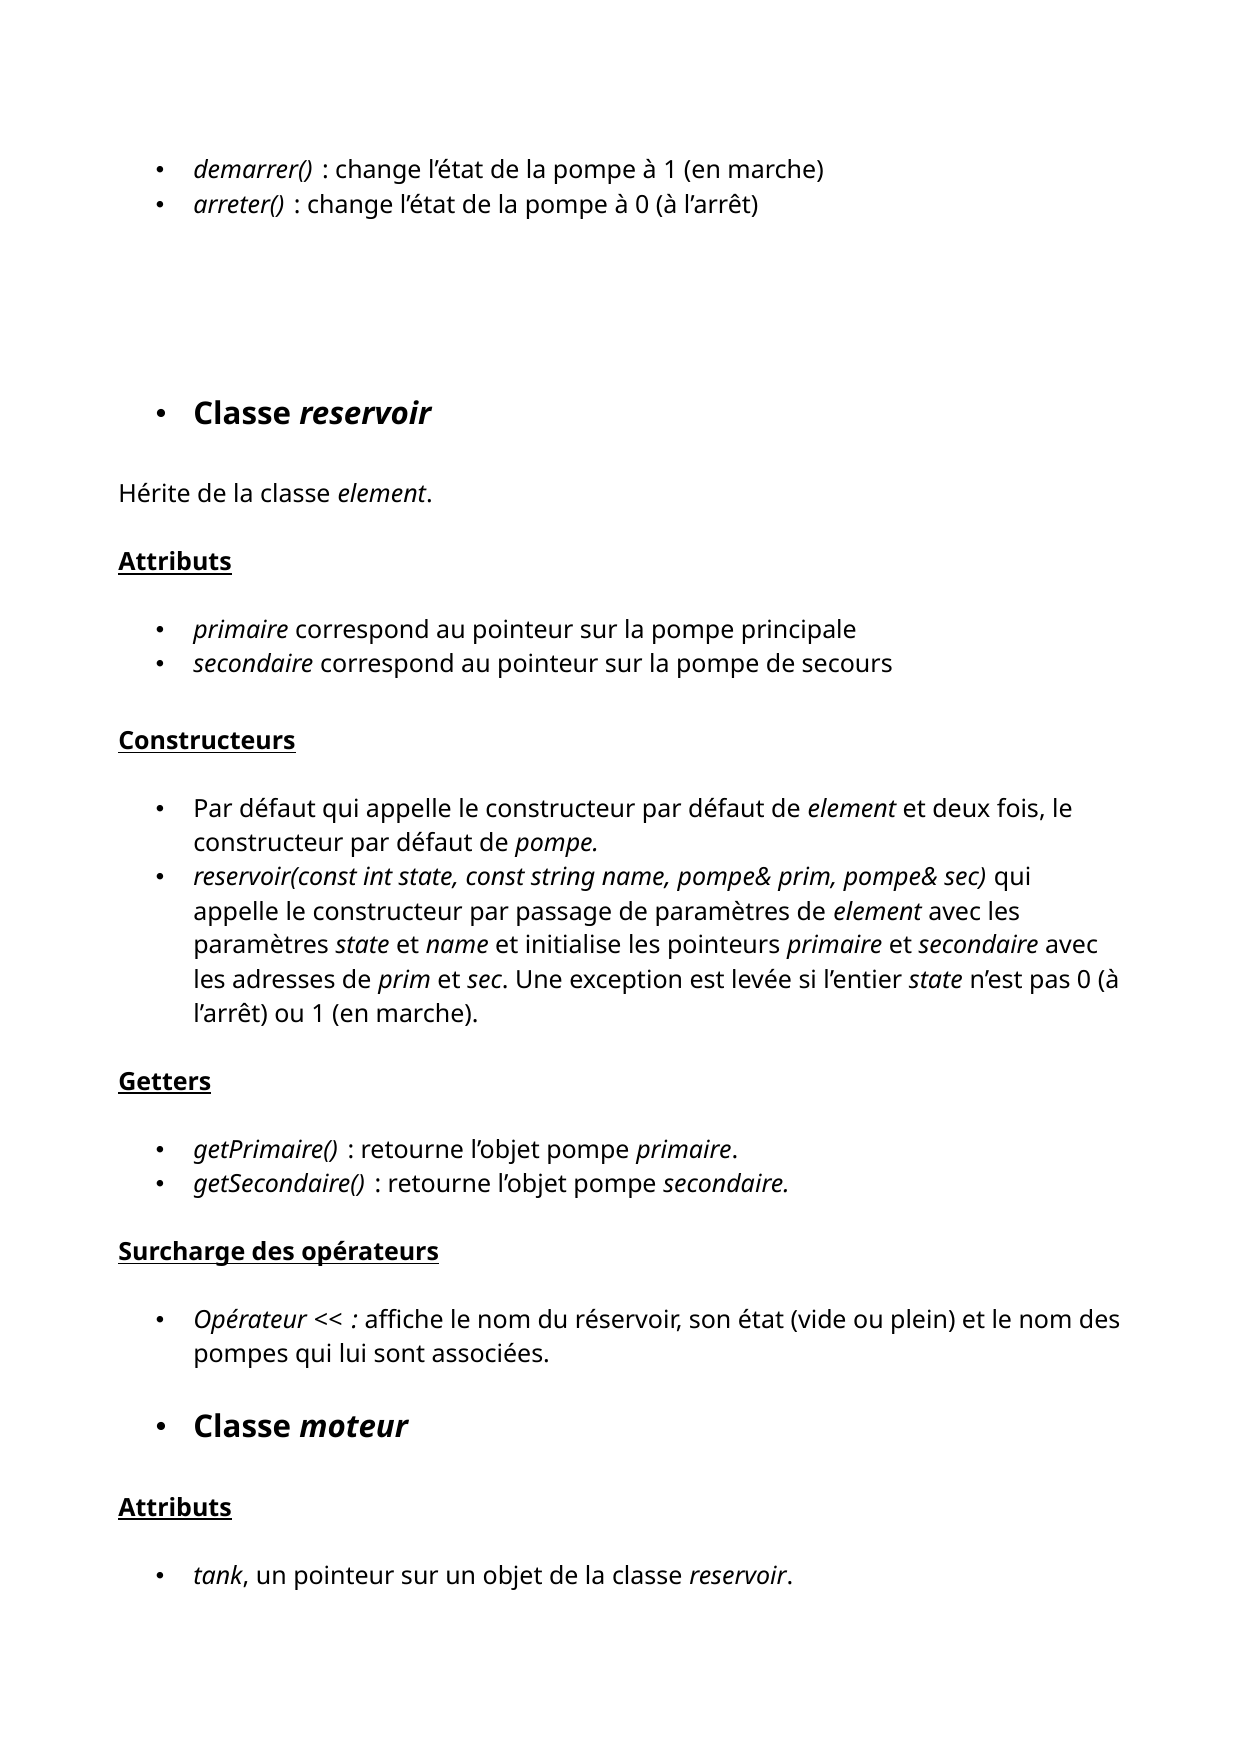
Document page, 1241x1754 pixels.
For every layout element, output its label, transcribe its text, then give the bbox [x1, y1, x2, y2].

list arreter() : change l’état de la pompe à 0 (à l’arrêt) [156, 186, 1122, 220]
list getPrimaire() : retourne l’objet pompe primaire. [156, 1132, 1122, 1166]
text Surcharge des opérateurs [118, 1234, 1122, 1268]
list Par défaut qui appelle le constructeur par défaut de element et deux fois, le constructeur par défaut de pompe. [156, 791, 1122, 859]
text Getters [118, 1063, 1122, 1097]
list demarrer() : change l’état de la pompe à 1 (en marche) [156, 152, 1122, 186]
text Constructeurs [118, 723, 1122, 757]
text Attributs [118, 1489, 1122, 1523]
list getSecondaire() : retourne l’objet pompe secondaire. [156, 1166, 1122, 1200]
list Opérateur << : affiche le nom du réservoir, son état (vide ou plein) et le nom des pompes qui lui sont associées. [156, 1302, 1122, 1370]
list tank, un pointeur sur un objet de la classe reservoir. [156, 1557, 1122, 1591]
list Classe reservoir [156, 391, 1122, 433]
list secondaire correspond au pointeur sur la pompe de secours [156, 646, 1122, 680]
list Classe moteur [156, 1404, 1122, 1447]
list reservoir(const int state, const string name, pompe& prim, pompe& sec) qui appelle le constructeur par passage de paramètres de element avec les paramètres state et name et initialise les pointeurs primaire et secondaire avec les adresses de prim et sec. Une exception est levée si l’entier state n’est pas 0 (à l’arrêt) ou 1 (en marche). [156, 859, 1122, 1029]
list primaire correspond au pointeur sur la pompe principale [156, 612, 1122, 646]
text Hérite de la classe element. [118, 476, 1122, 510]
text Attributs [118, 544, 1122, 578]
